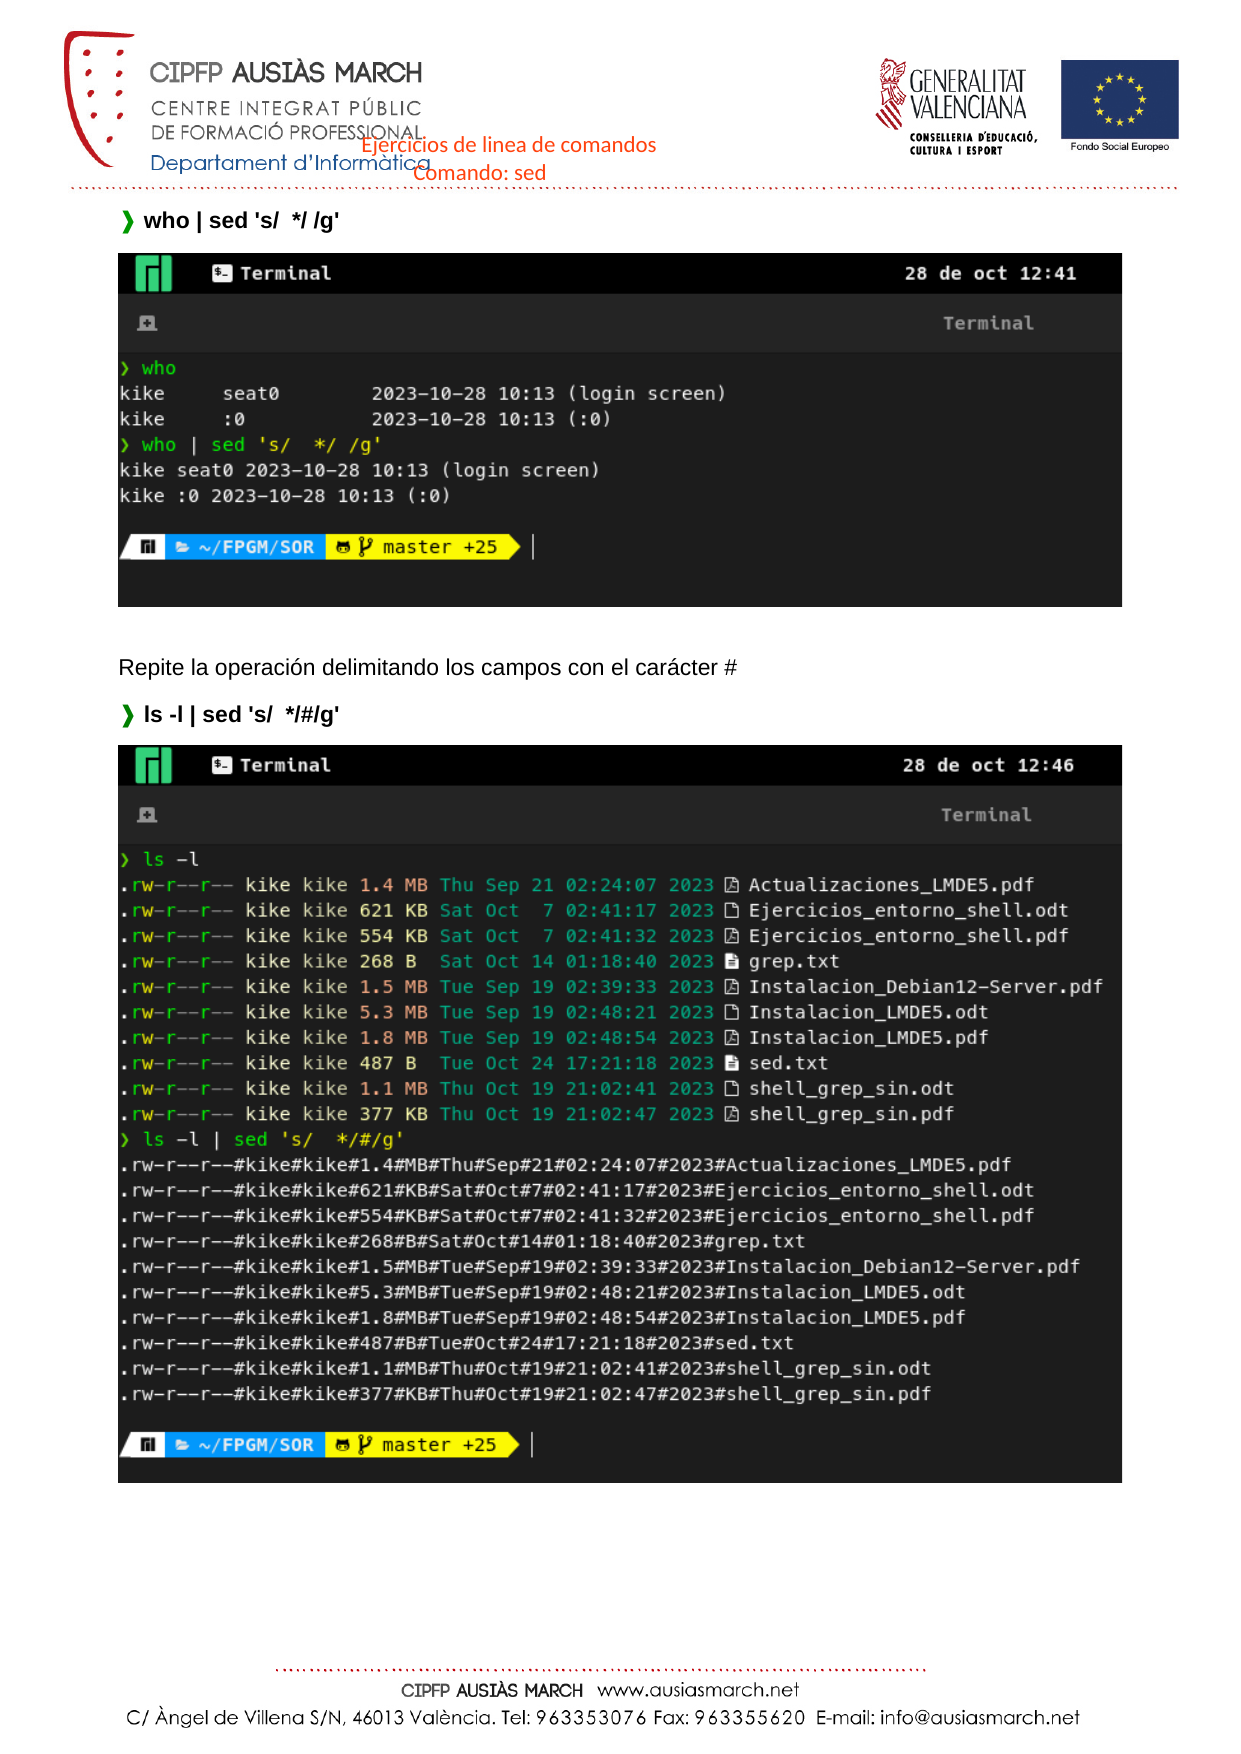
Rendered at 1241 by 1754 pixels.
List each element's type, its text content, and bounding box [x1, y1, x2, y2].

picture [57, 25, 1185, 194]
picture [122, 1662, 1083, 1731]
picture [118, 253, 1123, 607]
text ❱ who | sed 's/ */ /g' [118, 207, 1122, 233]
picture [118, 745, 1123, 1483]
text Repite la operación delimitando los campos con el carácter # [118, 654, 1122, 680]
text ❱ ls -l | sed 's/ */#/g' [118, 701, 1122, 727]
